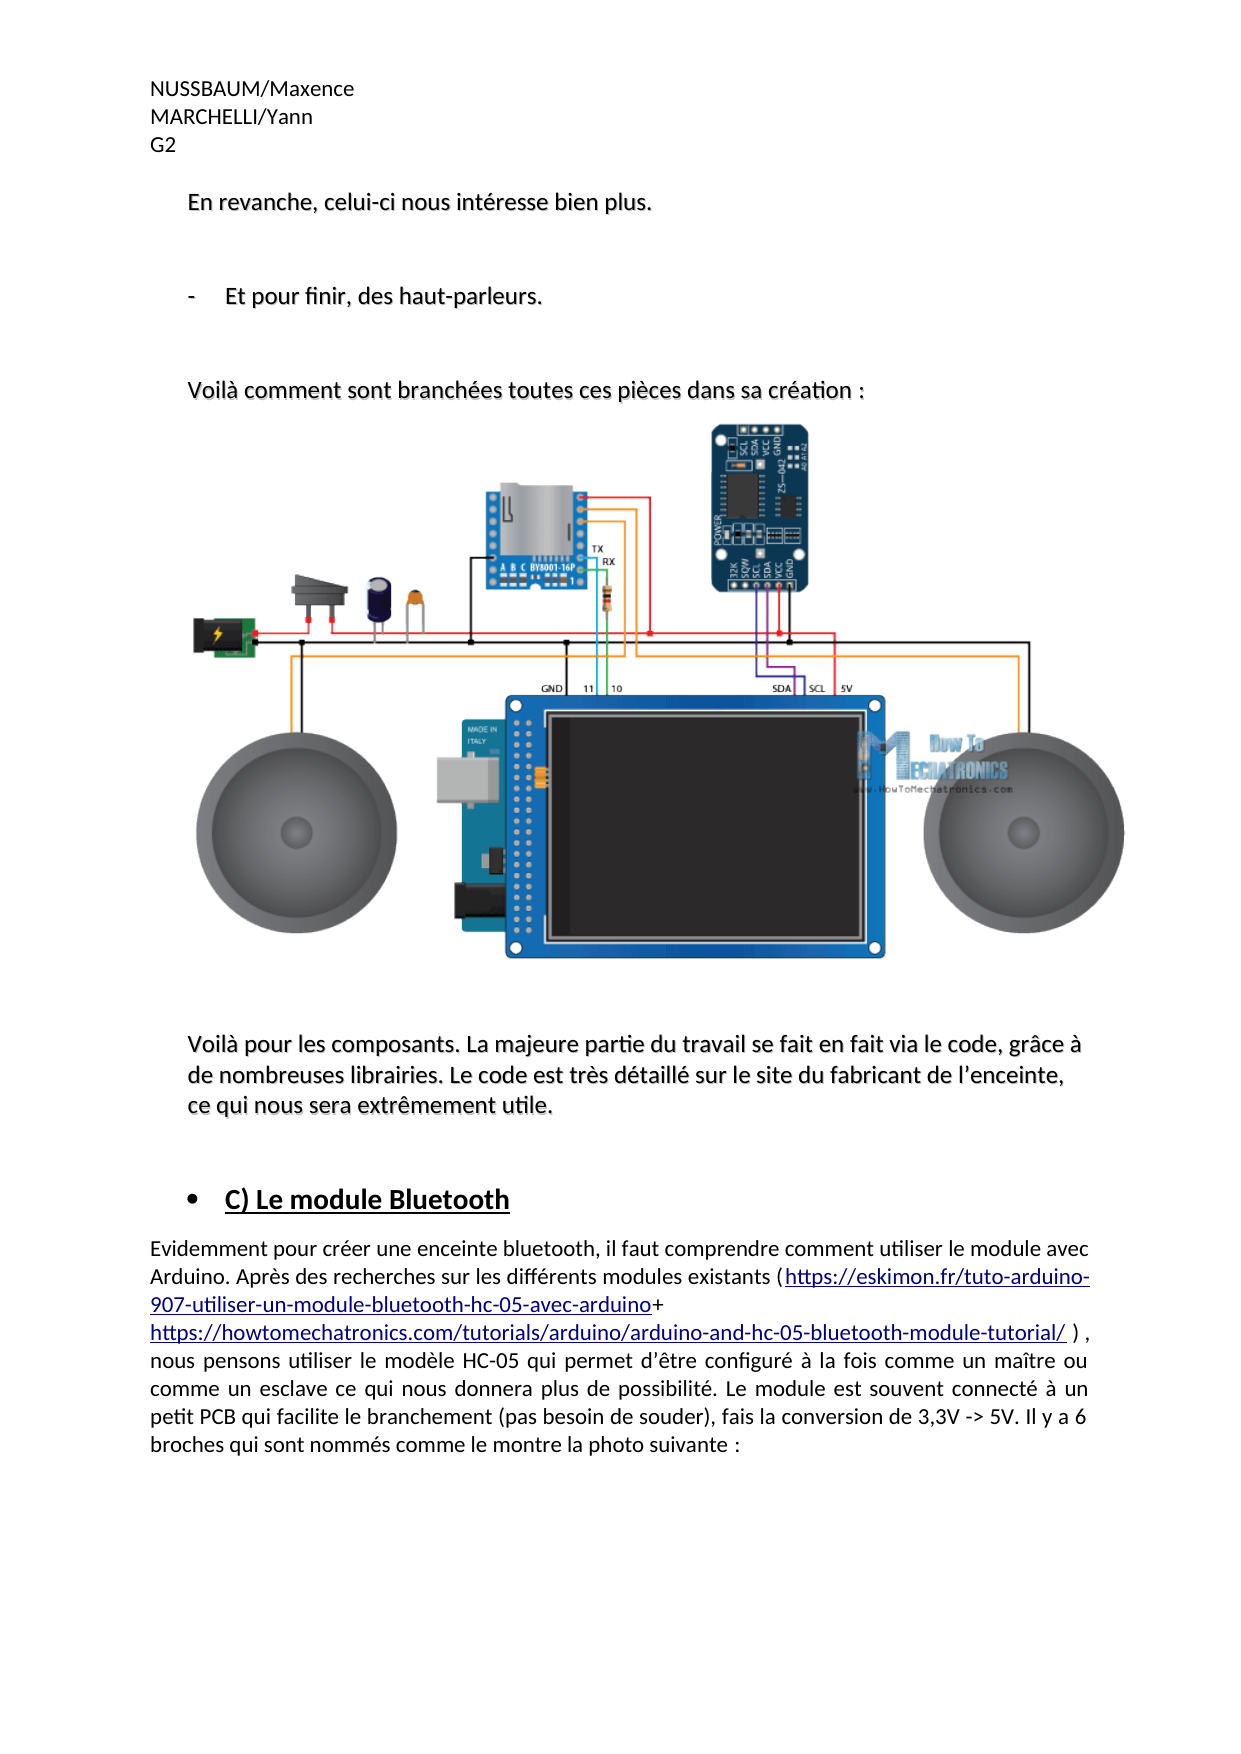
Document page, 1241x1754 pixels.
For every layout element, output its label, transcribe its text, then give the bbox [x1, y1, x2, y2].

text Evidemment pour créer une enceinte bluetooth, il faut comprendre comment utiliser le module avec Arduino. Après des recherches sur les différents modules existants (https://eskimon.fr/tuto-arduino-907-utiliser-un-module-bluetooth-hc-05-avec-arduino+ https://howtomechatronics.com/tutorials/arduino/arduino-and-hc-05-bluetooth-module-tutorial/ ) , nous pensons utiliser le modèle HC-05 qui permet d’être configuré à la fois comme un maître ou comme un esclave ce qui nous donnera plus de possibilité. Le module est souvent connecté à un petit PCB qui facilite le branchement (pas besoin de souder), fais la conversion de 3,3V -> 5V. Il y a 6 broches qui sont nommés comme le montre la photo suivante : [150, 1234, 1090, 1458]
text En revanche, celui-ci nous intéresse bien plus. [187, 186, 1090, 216]
list Et pour finir, des haut-parleurs. [187, 280, 1090, 311]
text Voilà pour les composants. La majeure partie du travail se fait en fait via le code, grâce à de nombreuses librairies. Le code est très détaillé sur le site du fabricant de l’enceinte, ce qui nous sera extrêmement utile. [187, 1028, 1090, 1120]
list C) Le module Bluetooth [187, 1181, 1090, 1217]
text Voilà comment sont branchées toutes ces pièces dans sa création : [187, 374, 1090, 405]
